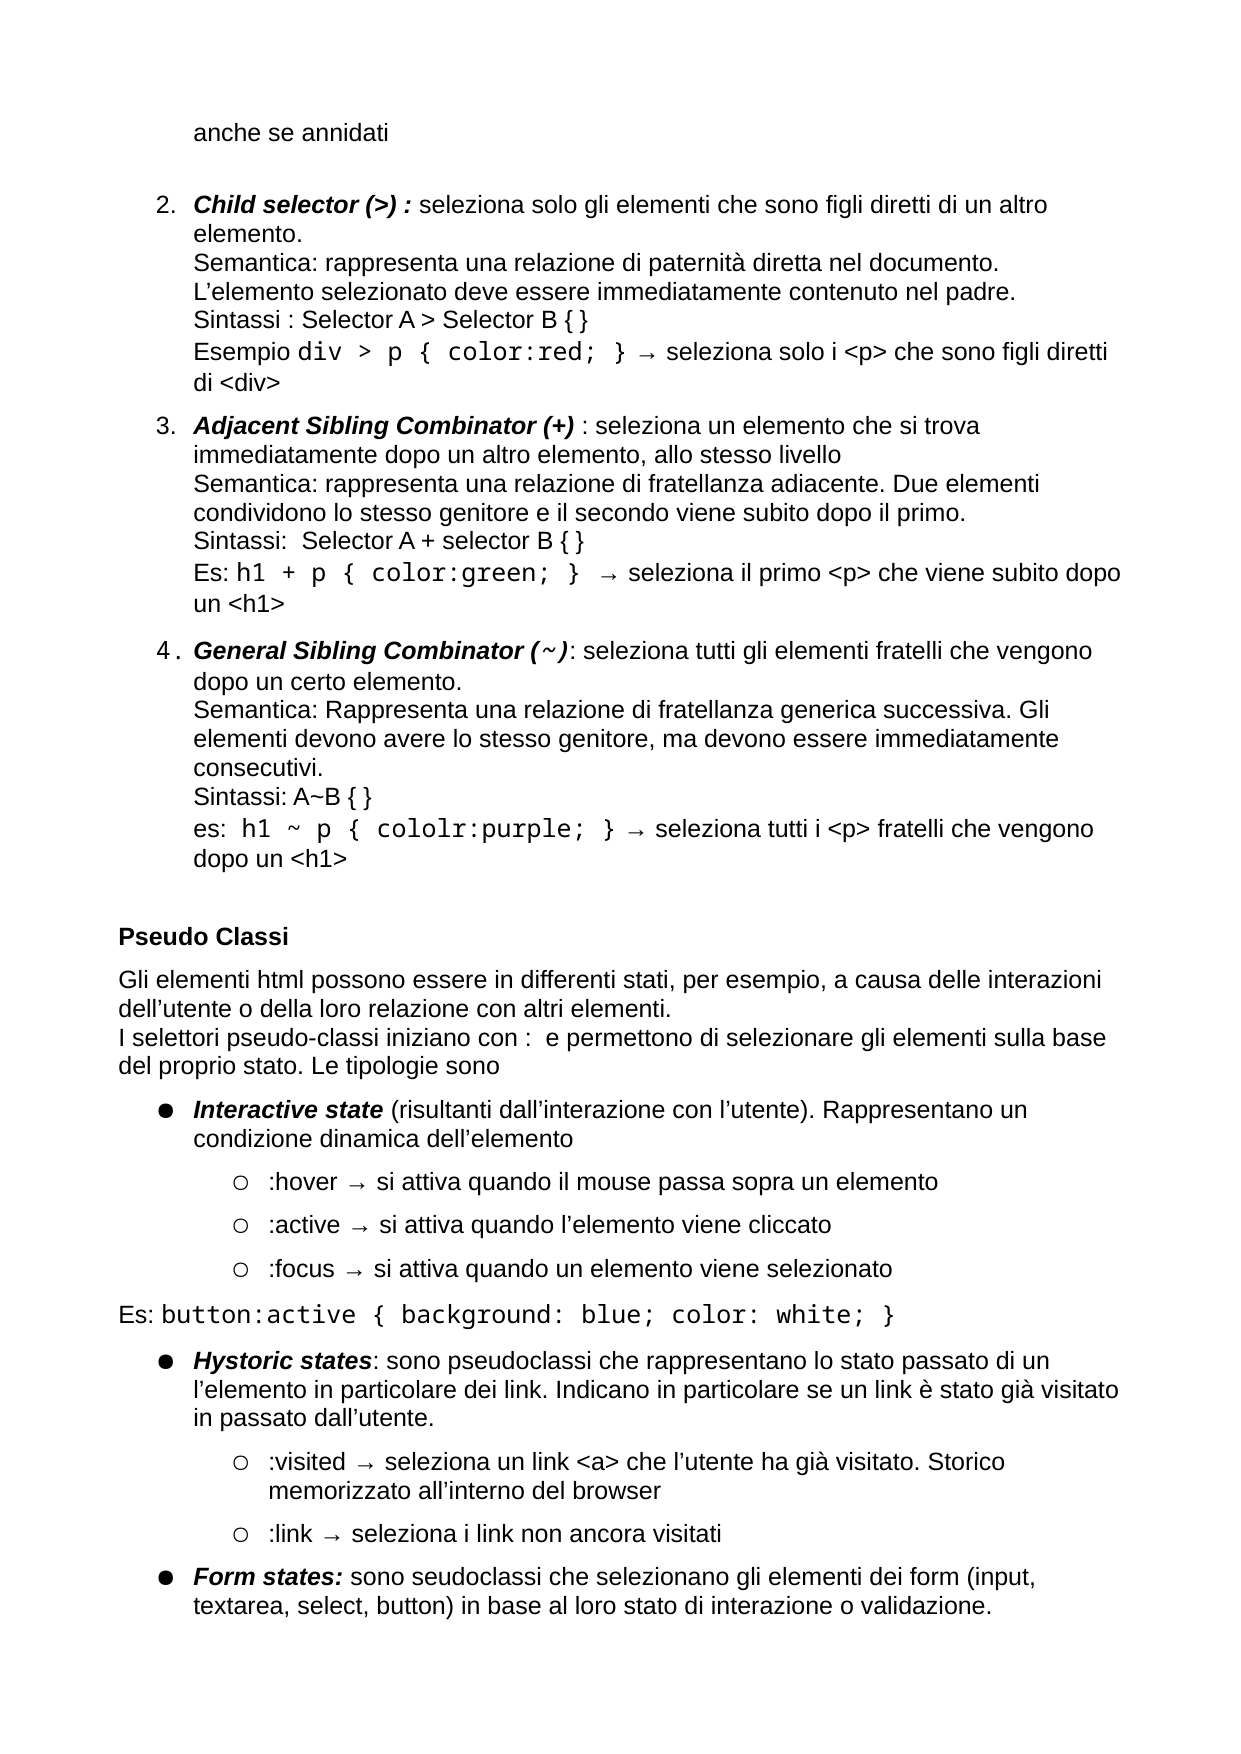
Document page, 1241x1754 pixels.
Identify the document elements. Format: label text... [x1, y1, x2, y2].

subtitle Form states: sono seudoclassi che selezionano gli elementi dei form (input, textarea, select, button) in base al loro stato di interazione o validazione. [156, 1562, 1122, 1620]
subtitle Hystoric states: sono pseudoclassi che rappresentano lo stato passato di un l’elemento in particolare dei link. Indicano in particolare se un link è stato già visitato in passato dall’utente. [156, 1346, 1122, 1432]
subtitle General Sibling Combinator (~): seleziona tutti gli elementi fratelli che vengono dopo un certo elemento. Semantica: Rappresenta una relazione di fratellanza generica successiva. Gli elementi devono avere lo stesso genitore, ma devono essere immediatamente consecutivi. Sintassi: A~B { } es: h1 ~ p { cololr:purple; } → seleziona tutti i <p> fratelli che vengono dopo un <h1> [156, 632, 1122, 907]
subtitle :link → seleziona i link non ancora visitati [231, 1519, 1122, 1548]
subtitle :active → si attiva quando l’elemento viene cliccato [231, 1210, 1122, 1239]
subtitle :visited → seleziona un link <a> che l’utente ha già visitato. Storico memorizzato all’interno del browser [231, 1447, 1122, 1504]
subtitle Interactive state (risultanti dall’interazione con l’utente). Rappresentano un condizione dinamica dell’elemento [156, 1095, 1122, 1152]
subtitle Gli elementi html possono essere in differenti stati, per esempio, a causa delle interazioni dell’utente o della loro relazione con altri elementi. I selettori pseudo-classi iniziano con : e permettono di selezionare gli elementi sulla base del proprio stato. Le tipologie sono [118, 965, 1122, 1080]
subtitle :focus → si attiva quando un elemento viene selezionato [231, 1254, 1122, 1283]
subtitle anche se annidati [156, 118, 1122, 176]
subtitle Adjacent Sibling Combinator (+) : seleziona un elemento che si trova immediatamente dopo un altro elemento, allo stesso livello Semantica: rappresenta una relazione di fratellanza adiacente. Due elementi condividono lo stesso genitore e il secondo viene subito dopo il primo. Sintassi: Selector A + selector B { } Es: h1 + p { color:green; } → seleziona il primo <p> che viene subito dopo un <h1> [156, 411, 1122, 618]
subtitle Child selector (>) : seleziona solo gli elementi che sono figli diretti di un altro elemento. Semantica: rappresenta una relazione di paternità diretta nel documento. L’elemento selezionato deve essere immediatamente contenuto nel padre. Sintassi : Selector A > Selector B { } Esempio div > p { color:red; } → seleziona solo i <p> che sono figli diretti di <div> [156, 190, 1122, 397]
subtitle :hover → si attiva quando il mouse passa sopra un elemento [231, 1167, 1122, 1196]
subtitle Es: button:active { background: blue; color: white; } [118, 1297, 1122, 1331]
subtitle Pseudo Classi [118, 922, 1122, 951]
